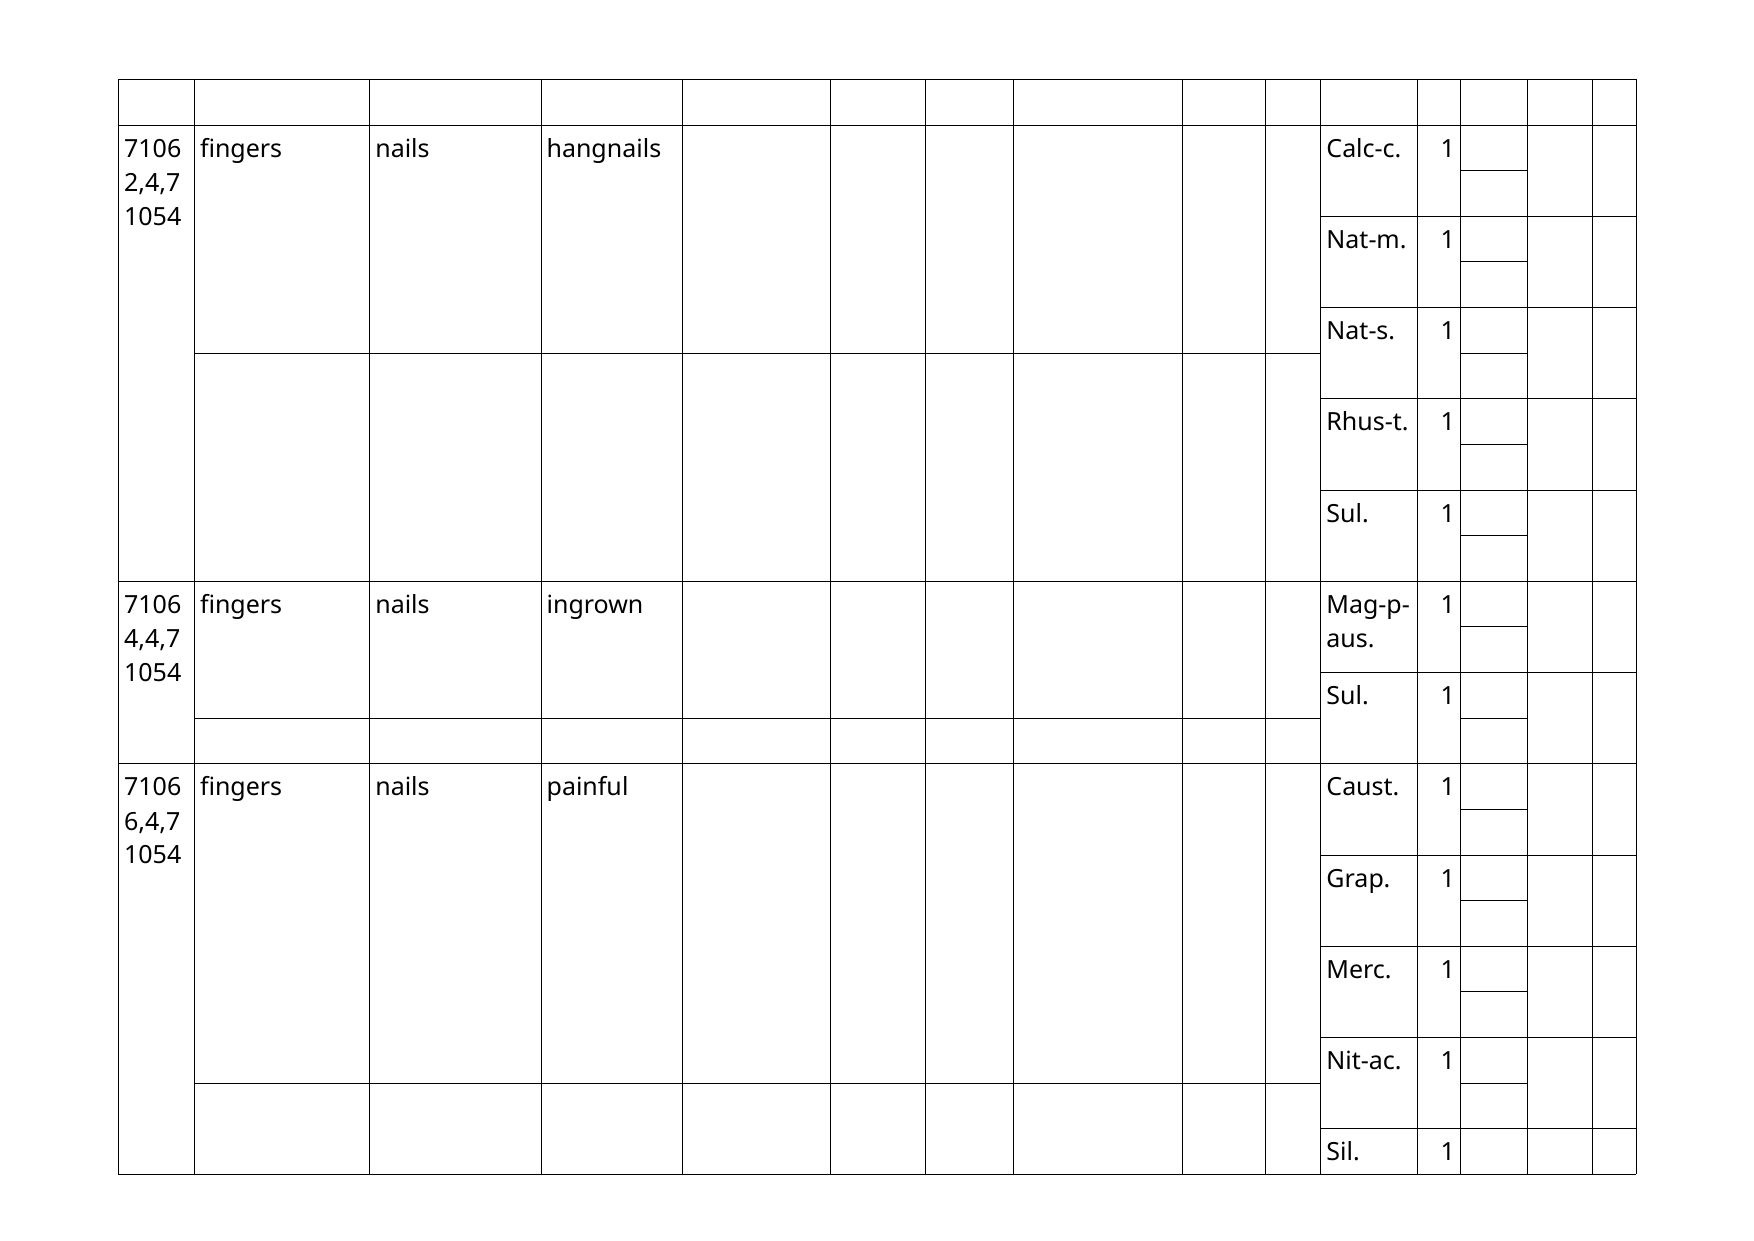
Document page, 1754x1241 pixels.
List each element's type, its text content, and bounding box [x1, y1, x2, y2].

table_cell [370, 80, 541, 124]
table_cell [1593, 308, 1636, 398]
table_cell [1014, 80, 1182, 124]
table_cell [1593, 582, 1636, 672]
table_cell 1 [1418, 217, 1460, 307]
table_cell [1014, 764, 1182, 1083]
table_cell [119, 80, 194, 124]
table_cell 1 [1418, 856, 1460, 946]
table_cell [1528, 764, 1592, 854]
table_cell Nat-m. [1321, 217, 1417, 307]
table_cell [1461, 582, 1527, 626]
table_cell Grap. [1321, 856, 1417, 946]
table_cell [1461, 80, 1527, 124]
table_cell [1014, 719, 1182, 763]
table_cell fingers [195, 126, 369, 353]
table_cell [1593, 1129, 1636, 1174]
table_cell [195, 719, 369, 763]
table_cell 1 [1418, 399, 1460, 489]
table_cell [370, 719, 541, 763]
table_cell 1 [1418, 308, 1460, 398]
table_cell 71066,4,71054 [119, 764, 194, 1174]
table_cell 71064,4,71054 [119, 582, 194, 763]
table_cell [926, 80, 1013, 124]
table_cell [1593, 80, 1636, 124]
table_cell Sil. [1321, 1129, 1417, 1174]
table_cell [1461, 947, 1527, 991]
table_cell 1 [1418, 673, 1460, 763]
table_cell [1461, 992, 1527, 1037]
table_cell [1321, 80, 1417, 124]
table_cell [1593, 491, 1636, 581]
table_cell Caust. [1321, 764, 1417, 854]
table_cell [1593, 947, 1636, 1037]
table_cell [1593, 1038, 1636, 1128]
table_cell [831, 582, 925, 718]
table_cell 71062,4,71054 [119, 126, 194, 581]
table_cell [1461, 217, 1527, 261]
table_cell [1461, 1129, 1527, 1174]
table_cell 1 [1418, 947, 1460, 1037]
table_cell [542, 80, 682, 124]
table_cell [1461, 171, 1527, 216]
table_cell Sul. [1321, 673, 1417, 763]
table_cell [926, 354, 1013, 581]
table_cell [1528, 80, 1592, 124]
table_cell [1461, 673, 1527, 718]
table_cell [1461, 399, 1527, 444]
table_cell [1014, 1084, 1182, 1174]
table_cell [1528, 217, 1592, 307]
table_cell [1266, 719, 1320, 763]
table_cell [1528, 399, 1592, 489]
table_cell Sul. [1321, 491, 1417, 581]
table_cell [831, 354, 925, 581]
table_cell [1461, 491, 1527, 535]
table_cell [1266, 354, 1320, 581]
table_cell 1 [1418, 582, 1460, 672]
table_cell [1183, 80, 1265, 124]
table_cell [683, 126, 830, 353]
table_cell [926, 126, 1013, 353]
table_cell [1593, 217, 1636, 307]
table_cell [542, 1084, 682, 1174]
table_cell [1528, 1038, 1592, 1128]
table_cell 1 [1418, 764, 1460, 854]
table_cell Merc. [1321, 947, 1417, 1037]
table_cell [1014, 582, 1182, 718]
table_cell [1461, 354, 1527, 398]
table_cell [1461, 536, 1527, 581]
table_cell [1183, 764, 1265, 1083]
table_cell [1014, 354, 1182, 581]
table_cell [683, 719, 830, 763]
table_cell [1266, 126, 1320, 353]
table_cell [831, 80, 925, 124]
table_cell [683, 354, 830, 581]
table_cell [1461, 901, 1527, 946]
table_cell [926, 764, 1013, 1083]
table_cell nails [370, 126, 541, 353]
table_cell [926, 719, 1013, 763]
table_cell 1 [1418, 491, 1460, 581]
table_cell 1 [1418, 1129, 1460, 1174]
table_cell [1528, 1129, 1592, 1174]
table_cell [1183, 582, 1265, 718]
table_cell [1183, 354, 1265, 581]
table_cell [1461, 445, 1527, 489]
table_cell Calc-c. [1321, 126, 1417, 216]
table_cell [1593, 673, 1636, 763]
table_cell painful [542, 764, 682, 1083]
table_cell [831, 719, 925, 763]
table_cell [1461, 764, 1527, 809]
table_cell [1266, 1084, 1320, 1174]
table_cell hangnails [542, 126, 682, 353]
table_cell [370, 354, 541, 581]
table_cell [1461, 627, 1527, 672]
table_cell [1593, 856, 1636, 946]
table_cell nails [370, 582, 541, 718]
table_cell [926, 1084, 1013, 1174]
table_cell [1014, 126, 1182, 353]
table_cell [1528, 491, 1592, 581]
table_cell [926, 582, 1013, 718]
table_cell [1461, 126, 1527, 170]
table_cell fingers [195, 764, 369, 1083]
table_cell [1461, 719, 1527, 763]
table_cell 1 [1418, 126, 1460, 216]
table_cell Mag-p-aus. [1321, 582, 1417, 672]
table_cell [1593, 764, 1636, 854]
table_cell [1418, 80, 1460, 124]
table_cell [1528, 308, 1592, 398]
table_cell [1461, 308, 1527, 353]
table_cell [1593, 399, 1636, 489]
table_cell [370, 1084, 541, 1174]
table_cell [1461, 1084, 1527, 1128]
table_cell [1528, 856, 1592, 946]
table_cell [542, 354, 682, 581]
table_cell [1183, 719, 1265, 763]
table_cell ingrown [542, 582, 682, 718]
table_cell [1461, 1038, 1527, 1083]
table_cell Nit-ac. [1321, 1038, 1417, 1128]
table_cell [195, 80, 369, 124]
table_cell [542, 719, 682, 763]
table_cell nails [370, 764, 541, 1083]
table_cell [1593, 126, 1636, 216]
table_cell [195, 1084, 369, 1174]
table_cell [1528, 582, 1592, 672]
table_cell 1 [1418, 1038, 1460, 1128]
table_cell [1461, 856, 1527, 900]
table_cell [683, 80, 830, 124]
table_cell fingers [195, 582, 369, 718]
table_cell [1183, 1084, 1265, 1174]
table_cell [1266, 80, 1320, 124]
table_cell [1528, 947, 1592, 1037]
table_cell [831, 764, 925, 1083]
table_cell [683, 764, 830, 1083]
table_cell [683, 582, 830, 718]
table_cell [195, 354, 369, 581]
table_cell [1528, 673, 1592, 763]
table_cell [831, 126, 925, 353]
table_cell [1266, 764, 1320, 1083]
table_cell [1183, 126, 1265, 353]
table_cell [831, 1084, 925, 1174]
table_cell [683, 1084, 830, 1174]
table_cell [1461, 262, 1527, 307]
table_cell Rhus-t. [1321, 399, 1417, 489]
table_cell [1266, 582, 1320, 718]
table_cell [1461, 810, 1527, 854]
table_cell [1528, 126, 1592, 216]
table_cell Nat-s. [1321, 308, 1417, 398]
